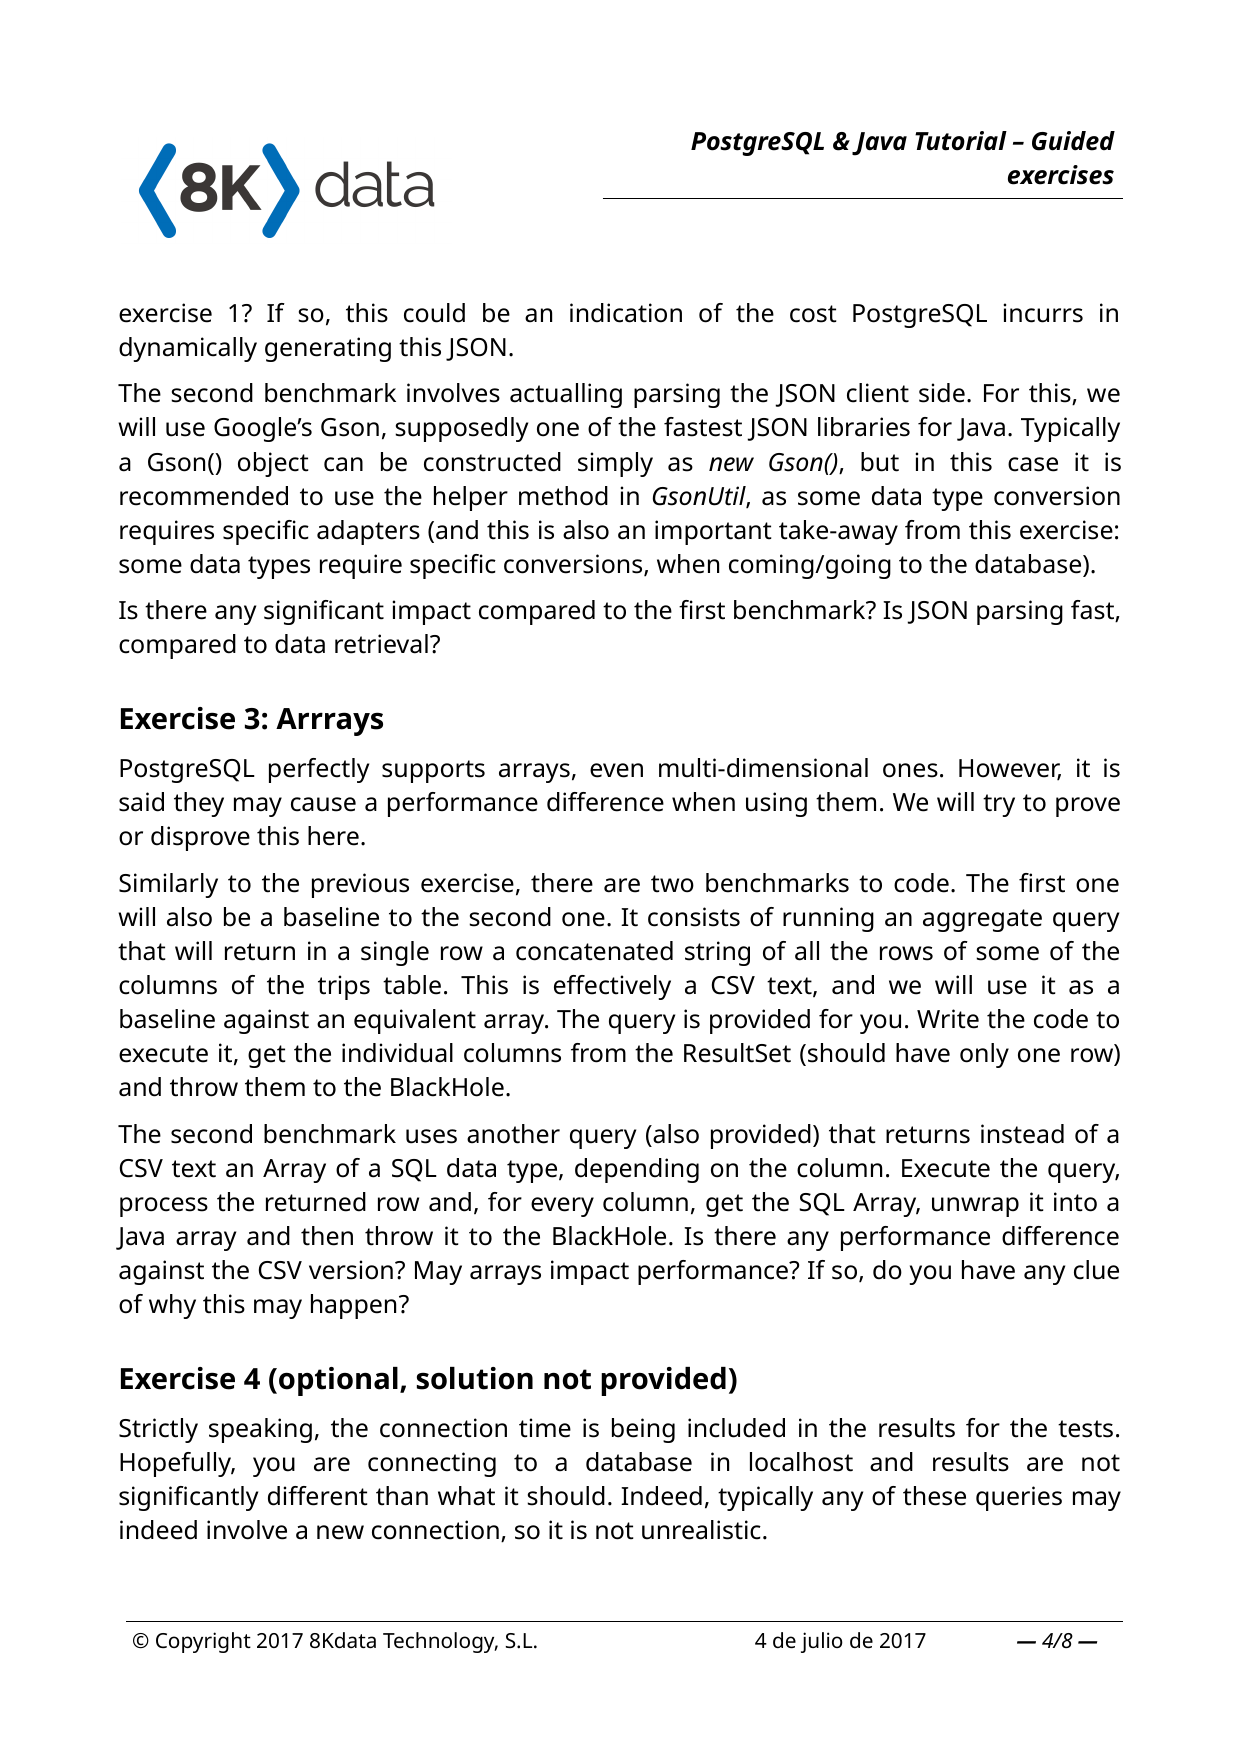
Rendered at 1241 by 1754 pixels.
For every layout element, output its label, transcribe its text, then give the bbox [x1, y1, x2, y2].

text Is there any significant impact compared to the first benchmark? Is JSON parsing fast, compared to data retrieval? [118, 593, 1122, 661]
text The second benchmark uses another query (also provided) that returns instead of a CSV text an Array of a SQL data type, depending on the column. Execute the query, process the returned row and, for every column, get the SQL Array, unwrap it into a Java array and then throw it to the BlackHole. Is there any performance difference against the CSV version? May arrays impact performance? If so, do you have any clue of why this may happen? [118, 1116, 1122, 1321]
text PostgreSQL perfectly supports arrays, even multi-dimensional ones. However, it is said they may cause a performance difference when using them. We will try to prove or disprove this here. [118, 751, 1122, 853]
text The second benchmark involves actualling parsing the JSON client side. For this, we will use Google’s Gson, supposedly one of the fastest JSON libraries for Java. Typically a Gson() object can be constructed simply as new Gson(), but in this case it is recommended to use the helper method in GsonUtil, as some data type conversion requires specific adapters (and this is also an important take-away from this exercise: some data types require specific conversions, when coming/going to the database). [118, 376, 1122, 580]
text Strictly speaking, the connection time is being included in the results for the tests. Hopefully, you are connecting to a database in localhost and results are not significantly different than what it should. Indeed, typically any of these queries may indeed involve a new connection, so it is not unrealistic. [118, 1410, 1122, 1547]
text Similarly to the previous exercise, there are two benchmarks to code. The first one will also be a baseline to the second one. It consists of running an aggregate query that will return in a single row a concatenated string of all the rows of some of the columns of the trips table. This is effectively a CSV text, and we will use it as a baseline against an equivalent array. The query is provided for you. Write the code to execute it, get the individual columns from the ResultSet (should have only one row) and throw them to the BlackHole. [118, 865, 1122, 1104]
subtitle Exercise 4 (optional, solution not provided) [118, 1358, 1122, 1398]
subtitle Exercise 3: Arrrays [118, 698, 1122, 738]
text exercise 1? If so, this could be an indication of the cost PostgreSQL incurrs in dynamically generating this JSON. [118, 295, 1122, 363]
picture [120, 137, 453, 244]
